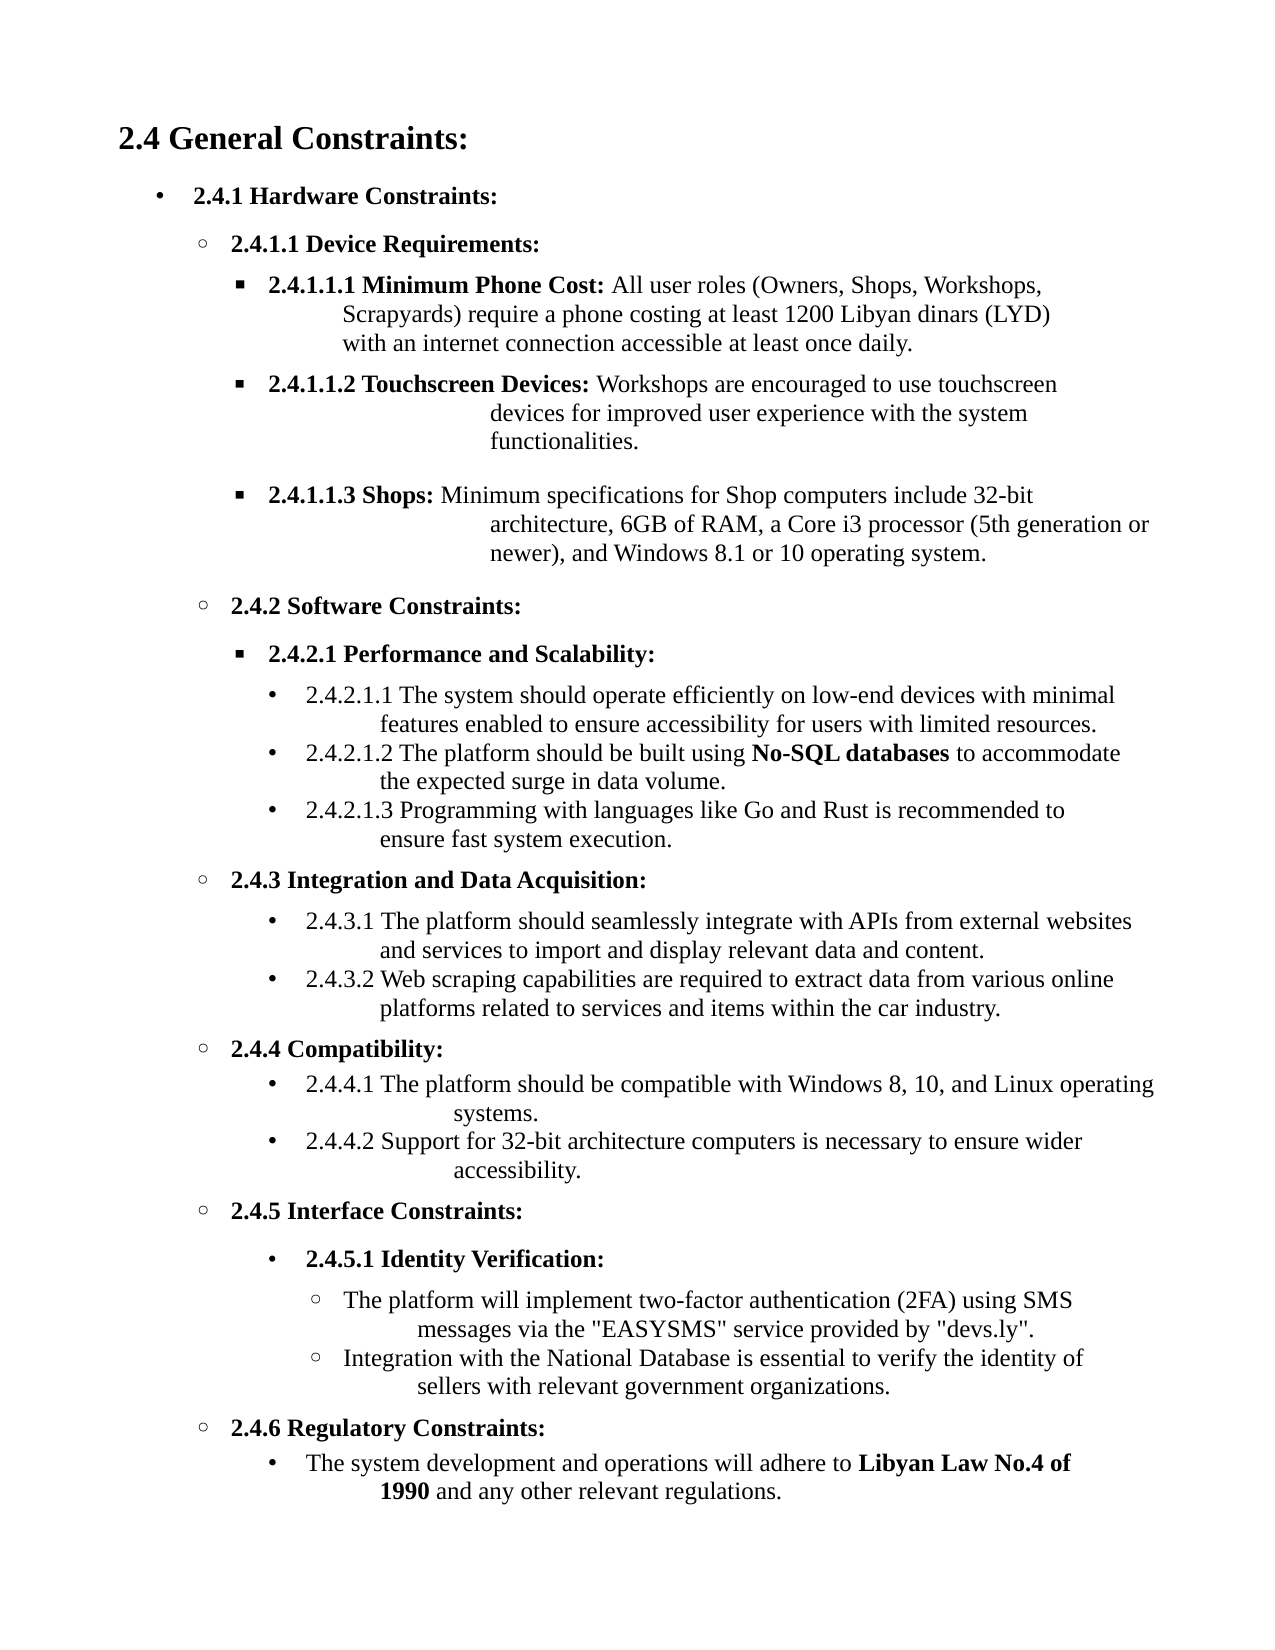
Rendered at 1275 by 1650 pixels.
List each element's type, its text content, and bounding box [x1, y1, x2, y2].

subtitle 2.4.6 Regulatory Constraints: [193, 1413, 1157, 1441]
list The system development and operations will adhere to Libyan Law No.4 of 1990 and any other relevant regulations. [268, 1448, 1157, 1505]
subtitle 2.4.5 Interface Constraints: [193, 1196, 1157, 1225]
subtitle 2.4 General Constraints: [118, 118, 1157, 156]
subtitle 2.4.1.1.3 Shops: Minimum specifications for Shop computers include 32-bit architecture, 6GB of RAM, a Core i3 processor (5th generation or newer), and Windows 8.1 or 10 operating system. [231, 480, 1157, 566]
subtitle 2.4.4 Compatibility: [193, 1034, 1157, 1063]
list 2.4.4.1 The platform should be compatible with Windows 8, 10, and Linux operating systems. [268, 1069, 1157, 1126]
list The platform will implement two-factor authentication (2FA) using SMS messages via the "EASYSMS" service provided by "devs.ly". [306, 1285, 1157, 1343]
subtitle 2.4.3 Integration and Data Acquisition: [193, 865, 1157, 894]
subtitle 2.4.5.1 Identity Verification: [268, 1244, 1157, 1273]
list Integration with the National Database is essential to verify the identity of sellers with relevant government organizations. [306, 1343, 1157, 1400]
list 2.4.3.2 Web scraping capabilities are required to extract data from various online platforms related to services and items within the car industry. [268, 964, 1157, 1021]
list 2.4.1.1.1 Minimum Phone Cost: All user roles (Owners, Shops, Workshops, Scrapyards) require a phone costing at least 1200 Libyan dinars (LYD) with an internet connection accessible at least once daily. [231, 270, 1157, 356]
subtitle 2.4.1.1 Device Requirements: [193, 229, 1157, 258]
subtitle 2.4.2 Software Constraints: [193, 591, 1157, 620]
list 2.4.2.1.2 The platform should be built using No-SQL databases to accommodate the expected surge in data volume. [268, 738, 1157, 795]
subtitle 2.4.1.1.2 Touchscreen Devices: Workshops are encouraged to use touchscreen devices for improved user experience with the system functionalities. [231, 369, 1157, 455]
subtitle 2.4.2.1 Performance and Scalability: [231, 639, 1157, 668]
list 2.4.2.1.3 Programming with languages like Go and Rust is recommended to ensure fast system execution. [268, 795, 1157, 853]
list 2.4.2.1.1 The system should operate efficiently on low-end devices with minimal features enabled to ensure accessibility for users with limited resources. [268, 680, 1157, 738]
subtitle 2.4.1 Hardware Constraints: [156, 181, 1157, 210]
list 2.4.4.2 Support for 32-bit architecture computers is necessary to ensure wider accessibility. [268, 1126, 1157, 1184]
list 2.4.3.1 The platform should seamlessly integrate with APIs from external websites and services to import and display relevant data and content. [268, 906, 1157, 964]
